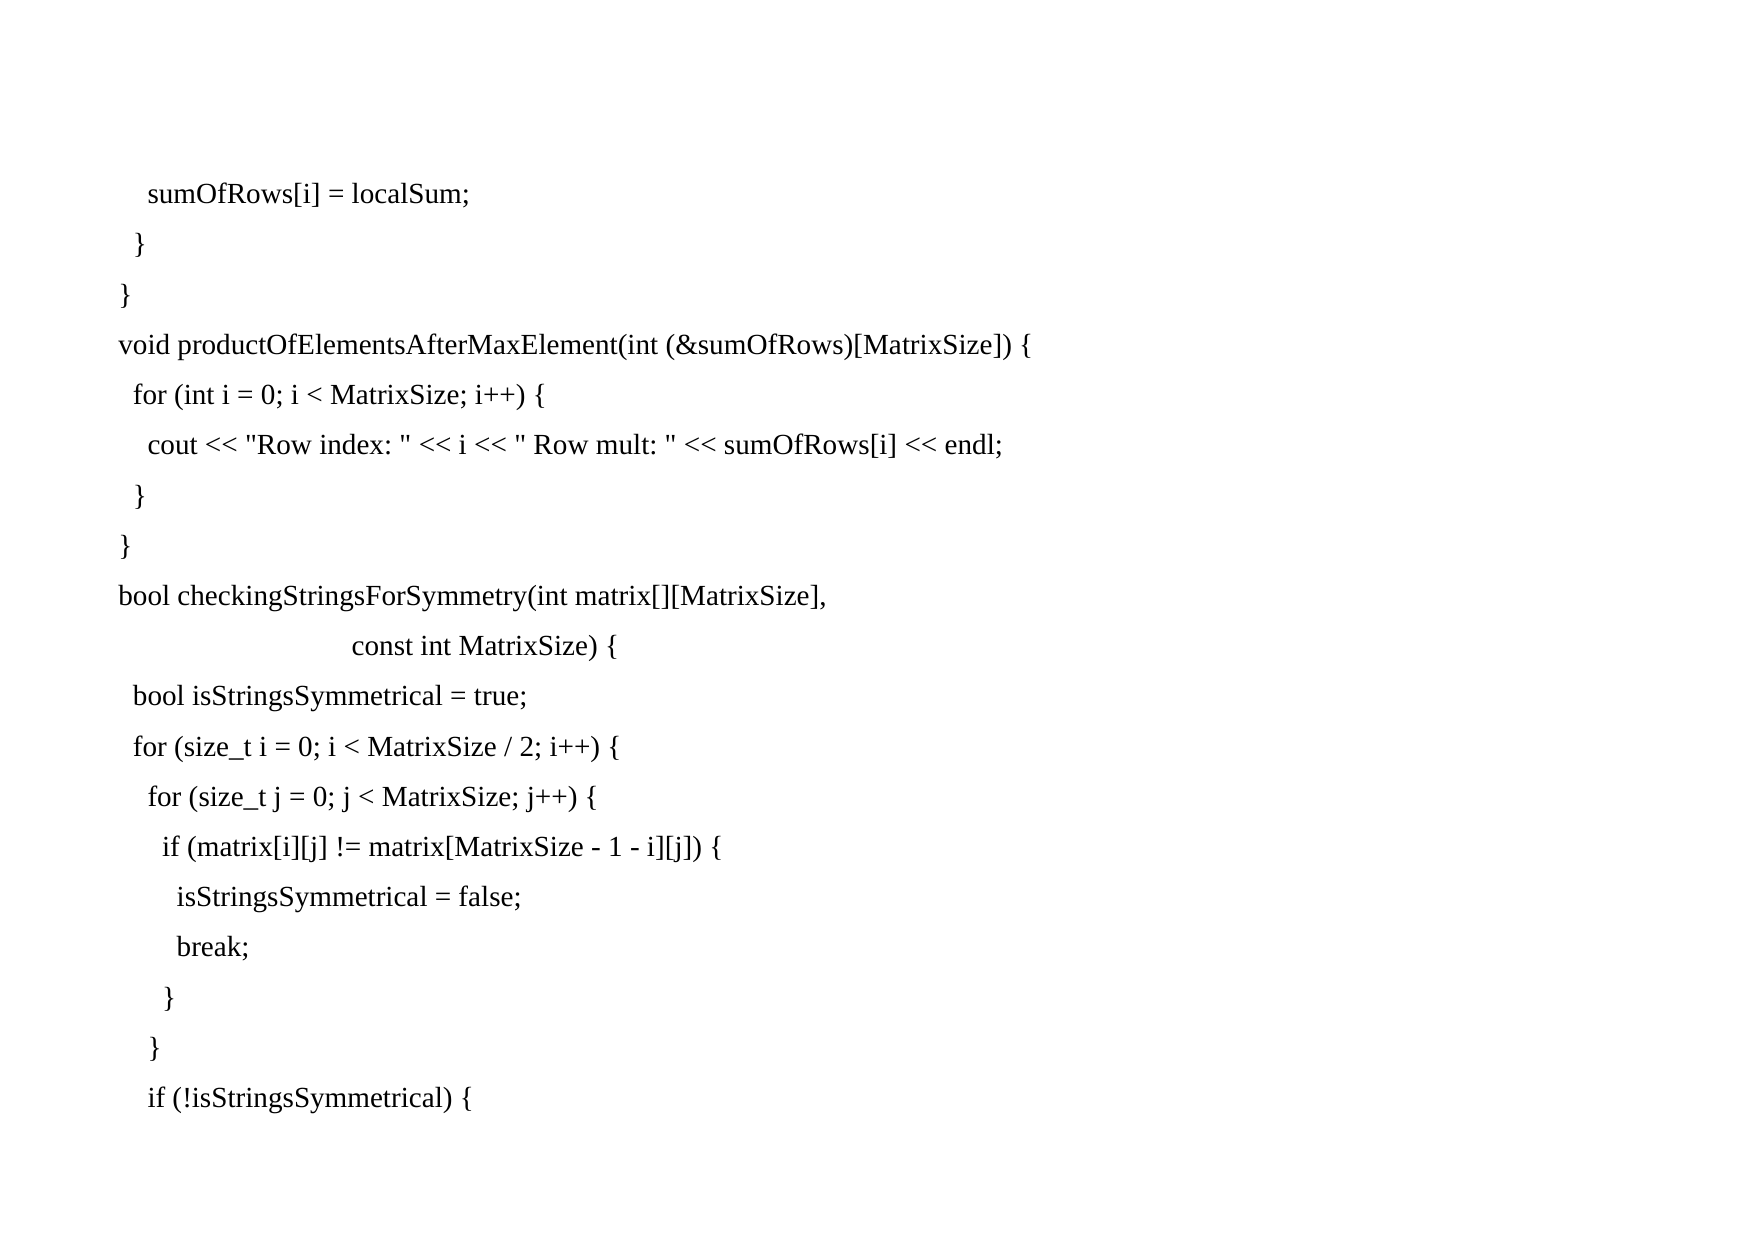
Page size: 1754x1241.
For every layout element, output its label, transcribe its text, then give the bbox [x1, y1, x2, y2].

text if (matrix[i][j] != matrix[MatrixSize - 1 - i][j]) { [118, 829, 1636, 863]
text } [118, 478, 1636, 511]
text bool checkingStringsForSymmetry(int matrix[][MatrixSize], [118, 578, 1636, 612]
text if (!isStringsSymmetrical) { [118, 1080, 1636, 1114]
text } [118, 1030, 1636, 1063]
text bool isStringsSymmetrical = true; [118, 678, 1636, 712]
text break; [118, 929, 1636, 963]
text isStringsSymmetrical = false; [118, 879, 1636, 913]
text cout << "Row index: " << i << " Row mult: " << sumOfRows[i] << endl; [118, 427, 1636, 461]
text sumOfRows[i] = localSum; [118, 176, 1636, 210]
text } [118, 528, 1636, 561]
text } [118, 980, 1636, 1013]
text for (size_t i = 0; i < MatrixSize / 2; i++) { [118, 729, 1636, 762]
text } [118, 277, 1636, 310]
text } [118, 227, 1636, 260]
text void productOfElementsAfterMaxElement(int (&sumOfRows)[MatrixSize]) { [118, 327, 1636, 361]
text for (int i = 0; i < MatrixSize; i++) { [118, 377, 1636, 411]
text const int MatrixSize) { [118, 628, 1636, 662]
text for (size_t j = 0; j < MatrixSize; j++) { [118, 779, 1636, 812]
